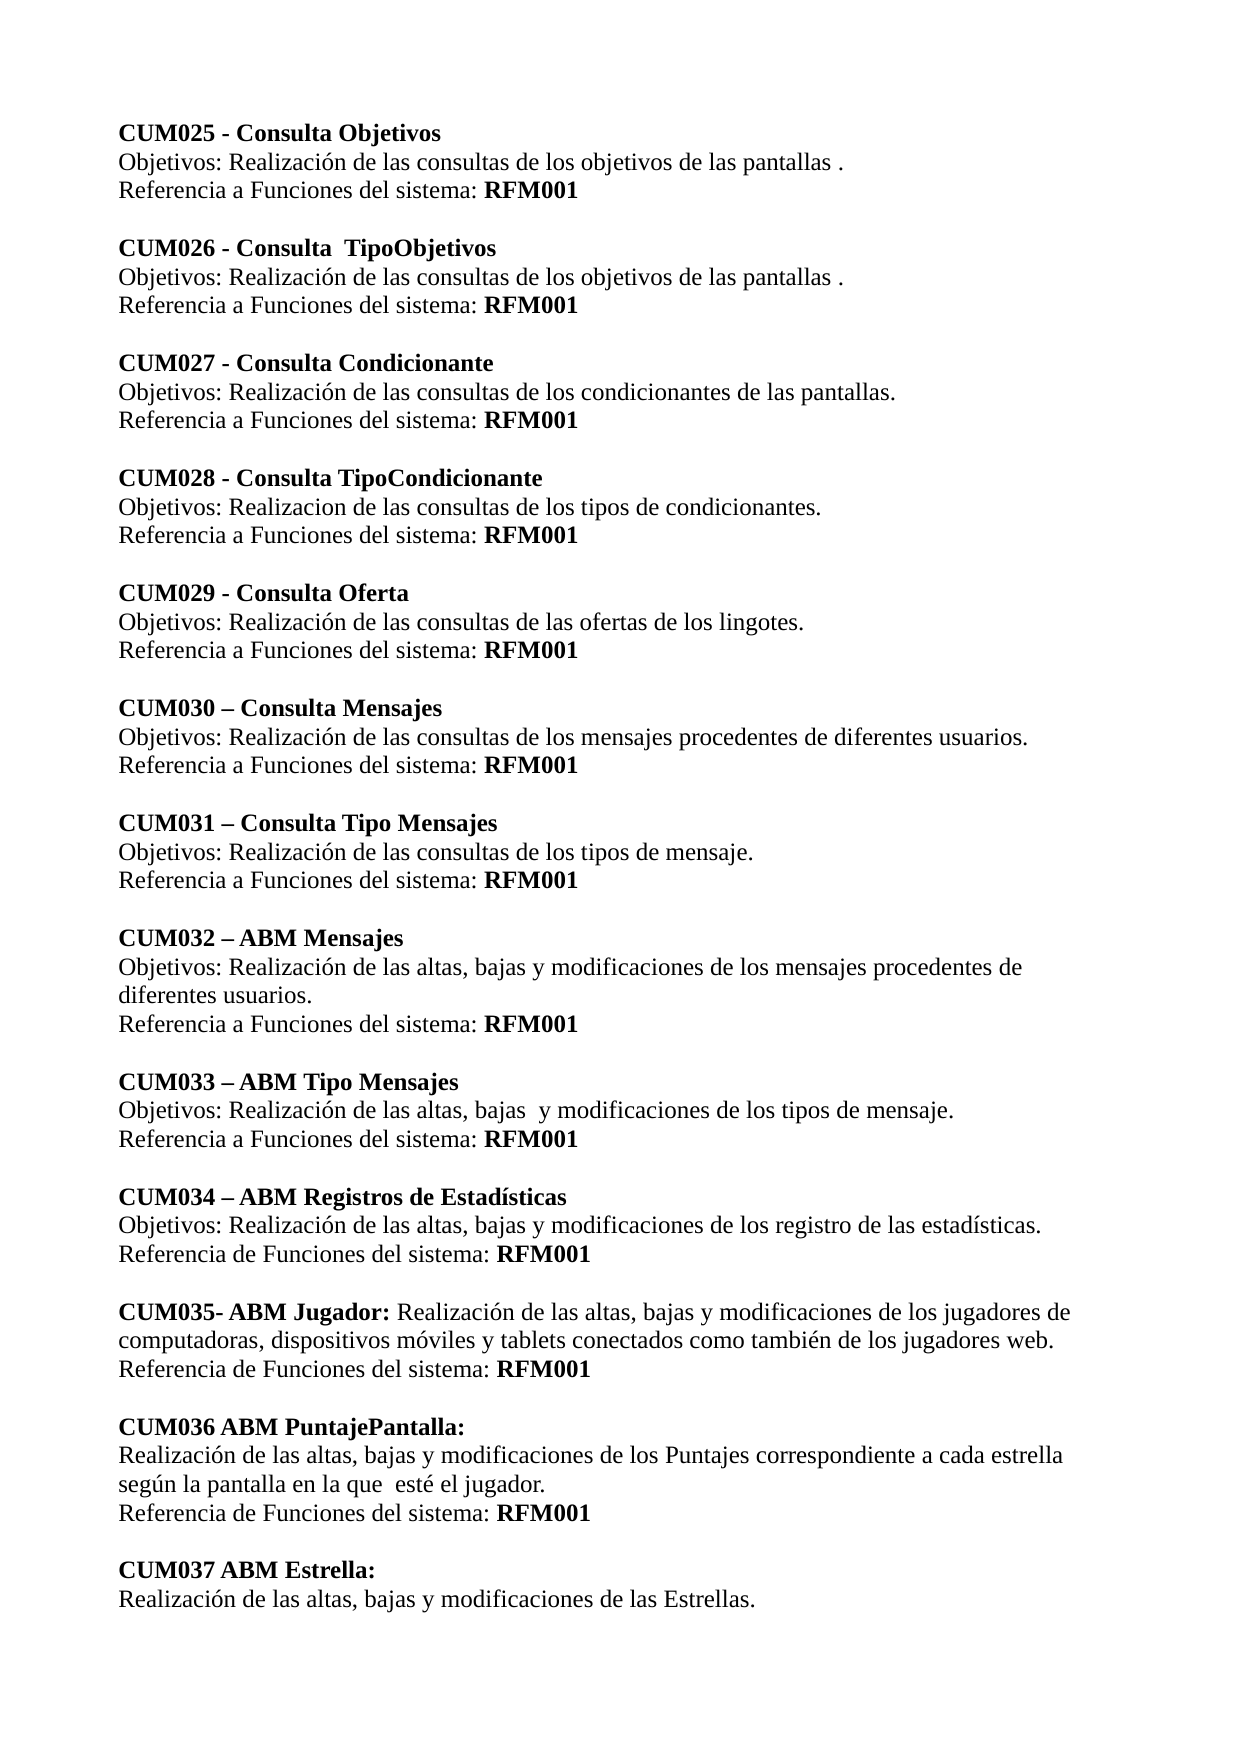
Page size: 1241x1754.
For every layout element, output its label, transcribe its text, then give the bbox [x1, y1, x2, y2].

text Referencia a Funciones del sistema: RFM001 [118, 176, 1122, 204]
text CUM026 - Consulta TipoObjetivos [118, 233, 1122, 262]
text Referencia a Funciones del sistema: RFM001 [118, 291, 1122, 319]
text Referencia a Funciones del sistema: RFM001 [118, 636, 1122, 664]
text CUM028 - Consulta TipoCondicionante [118, 463, 1122, 492]
text CUM030 – Consulta Mensajes [118, 693, 1122, 722]
text Objetivos: Realización de las consultas de los condicionantes de las pantallas. [118, 377, 1122, 406]
text CUM033 – ABM Tipo Mensajes [118, 1067, 1122, 1096]
text Referencia de Funciones del sistema: RFM001 [118, 1354, 1122, 1383]
text CUM034 – ABM Registros de Estadísticas [118, 1182, 1122, 1211]
text Objetivos: Realizacion de las consultas de los tipos de condicionantes. [118, 492, 1122, 521]
text Referencia a Funciones del sistema: RFM001 [118, 521, 1122, 549]
text Realización de las altas, bajas y modificaciones de los Puntajes correspondiente a cada estrella según la pantalla en la que esté el jugador. [118, 1441, 1122, 1498]
text Referencia a Funciones del sistema: RFM001 [118, 1124, 1122, 1153]
text CUM032 – ABM Mensajes [118, 923, 1122, 952]
text CUM025 - Consulta Objetivos [118, 118, 1122, 147]
text CUM035- ABM Jugador: Realización de las altas, bajas y modificaciones de los jugadores de computadoras, dispositivos móviles y tablets conectados como también de los jugadores web. [118, 1297, 1122, 1354]
text Referencia a Funciones del sistema: RFM001 [118, 866, 1122, 894]
text Objetivos: Realización de las consultas de los objetivos de las pantallas . [118, 147, 1122, 176]
text Referencia a Funciones del sistema: RFM001 [118, 406, 1122, 434]
text Objetivos: Realización de las altas, bajas y modificaciones de los mensajes procedentes de diferentes usuarios. [118, 952, 1122, 1009]
text Referencia a Funciones del sistema: RFM001 [118, 1009, 1122, 1038]
text Referencia de Funciones del sistema: RFM001 [118, 1498, 1122, 1527]
text Objetivos: Realización de las consultas de las ofertas de los lingotes. [118, 607, 1122, 636]
text Objetivos: Realización de las altas, bajas y modificaciones de los tipos de mensaje. [118, 1096, 1122, 1124]
text Referencia de Funciones del sistema: RFM001 [118, 1239, 1122, 1268]
text CUM031 – Consulta Tipo Mensajes [118, 808, 1122, 837]
text Objetivos: Realización de las consultas de los tipos de mensaje. [118, 837, 1122, 866]
text CUM027 - Consulta Condicionante [118, 348, 1122, 377]
text Realización de las altas, bajas y modificaciones de las Estrellas. [118, 1584, 1122, 1613]
text CUM029 - Consulta Oferta [118, 578, 1122, 607]
text Objetivos: Realización de las consultas de los mensajes procedentes de diferentes usuarios. [118, 722, 1122, 751]
text Referencia a Funciones del sistema: RFM001 [118, 751, 1122, 779]
text Objetivos: Realización de las consultas de los objetivos de las pantallas . [118, 262, 1122, 291]
text Objetivos: Realización de las altas, bajas y modificaciones de los registro de las estadísticas. [118, 1211, 1122, 1239]
text CUM037 ABM Estrella: [118, 1556, 1122, 1584]
text CUM036 ABM PuntajePantalla: [118, 1412, 1122, 1441]
